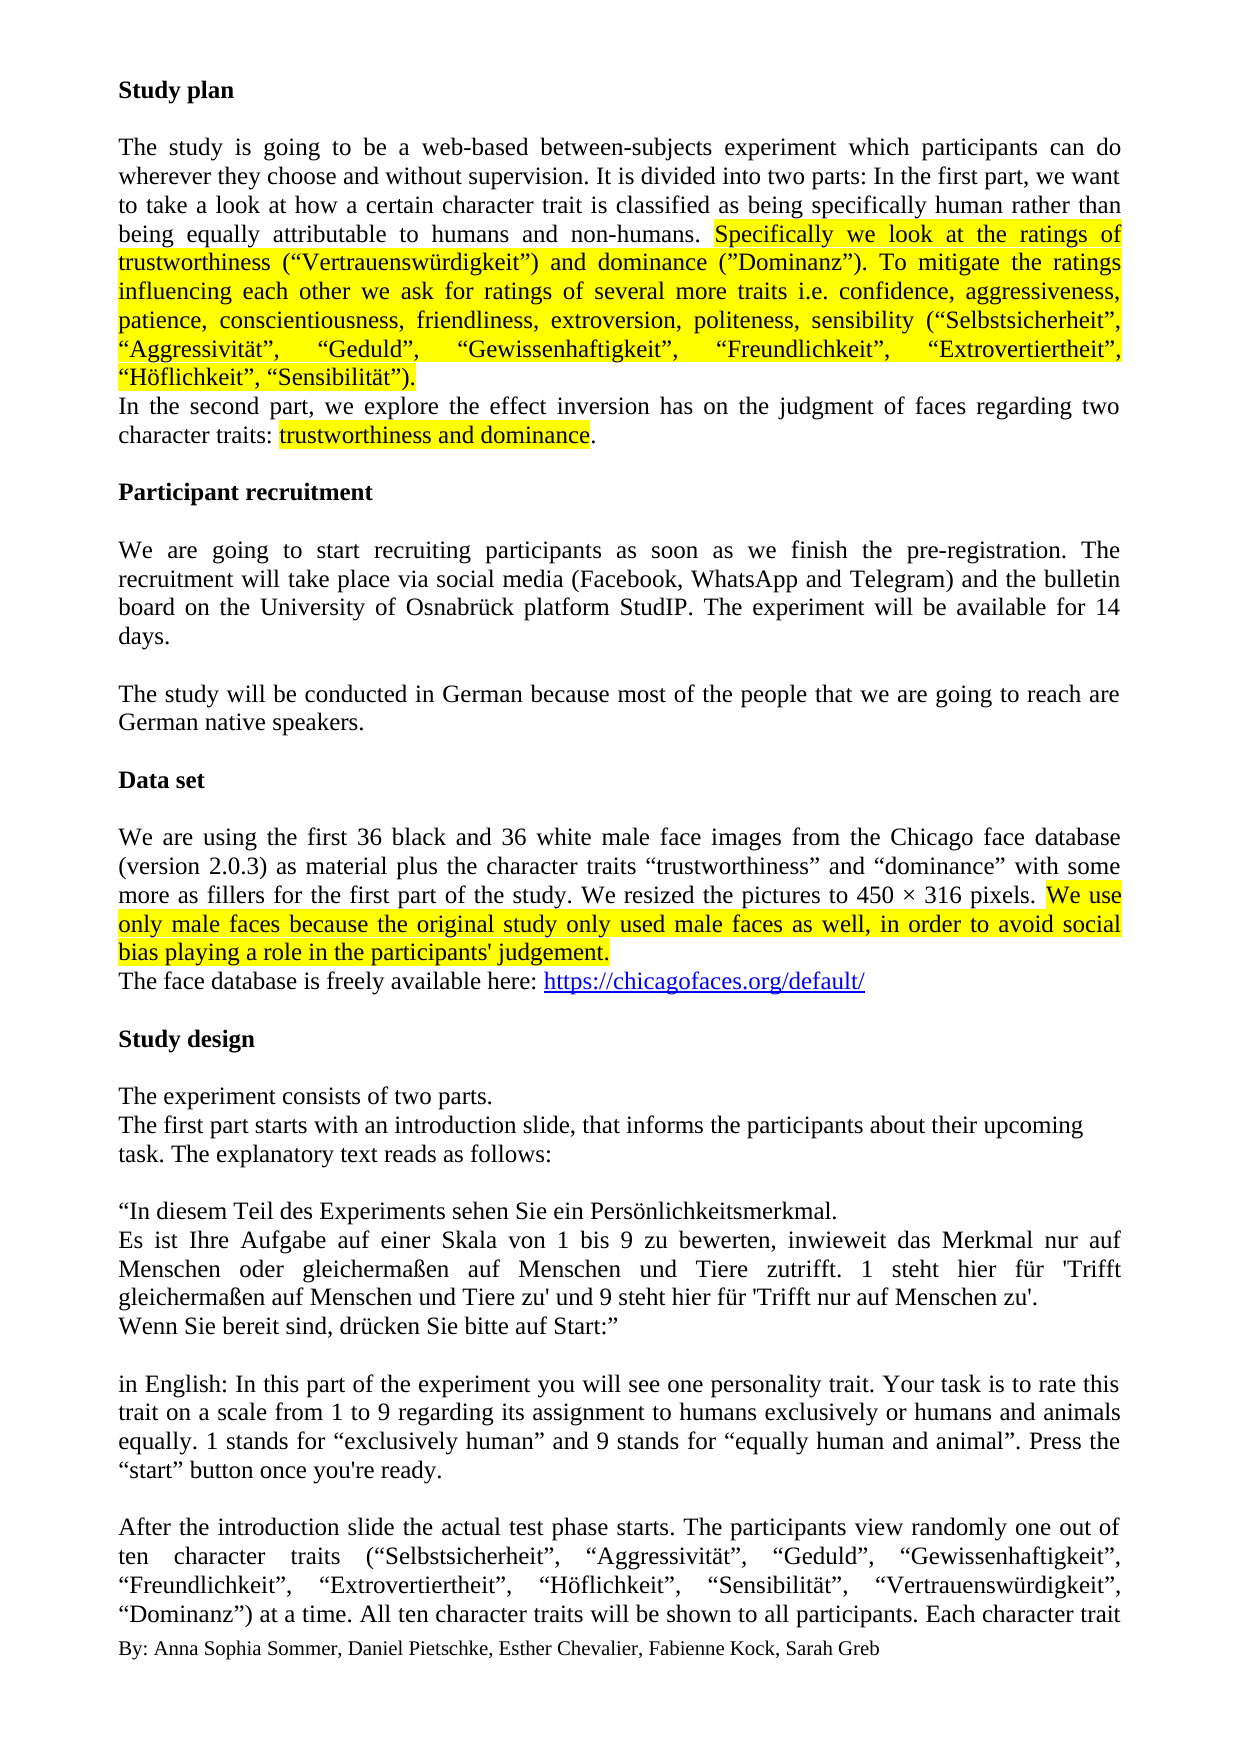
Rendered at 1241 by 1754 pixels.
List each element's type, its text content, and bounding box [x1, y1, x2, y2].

text Participant recruitment [118, 477, 1122, 506]
text Es ist Ihre Aufgabe auf einer Skala von 1 bis 9 zu bewerten, inwieweit das Merkmal nur auf Menschen oder gleichermaßen auf Menschen und Tiere zutrifft. 1 steht hier für 'Trifft gleichermaßen auf Menschen und Tiere zu' und 9 steht hier für 'Trifft nur auf Menschen zu'. [118, 1225, 1122, 1311]
text Data set [118, 765, 1122, 794]
text Wenn Sie bereit sind, drücken Sie bitte auf Start:” [118, 1311, 1122, 1340]
text Study plan [118, 75, 1122, 104]
text “In diesem Teil des Experiments sehen Sie ein Persönlichkeitsmerkmal. [118, 1196, 1122, 1225]
text Study design The experiment consists of two parts. The first part starts with an introduction slide, that informs the participants about their upcoming task. The explanatory text reads as follows: [118, 1024, 1122, 1167]
text in English: In this part of the experiment you will see one personality trait. Your task is to rate this trait on a scale from 1 to 9 regarding its assignment to humans exclusively or humans and animals equally. 1 stands for “exclusively human” and 9 stands for “equally human and animal”. Press the “start” button once you're ready. [118, 1369, 1122, 1484]
text The study will be conducted in German because most of the people that we are going to reach are German native speakers. [118, 679, 1122, 736]
text We are going to start recruiting participants as soon as we finish the pre-registration. The recruitment will take place via social media (Facebook, WhatsApp and Telegram) and the bulletin board on the University of Osnabrück platform StudIP. The experiment will be available for 14 days. [118, 535, 1122, 650]
text The face database is freely available here: https://chicagofaces.org/default/ [118, 966, 1122, 995]
text The study is going to be a web-based between-subjects experiment which participants can do wherever they choose and without supervision. It is divided into two parts: In the first part, we want to take a look at how a certain character trait is classified as being specifically human rather than being equally attributable to humans and non-humans. Specifically we look at the ratings of trustworthiness (“Vertrauenswürdigkeit”) and dominance (”Dominanz”). To mitigate the ratings influencing each other we ask for ratings of several more traits i.e. confidence, aggressiveness, patience, conscientiousness, friendliness, extroversion, politeness, sensibility (“Selbstsicherheit”, “Aggressivität”, “Geduld”, “Gewissenhaftigkeit”, “Freundlichkeit”, “Extrovertiertheit”, “Höflichkeit”, “Sensibilität”). [118, 132, 1122, 391]
text We are using the first 36 black and 36 white male face images from the Chicago face database (version 2.0.3) as material plus the character traits “trustworthiness” and “dominance” with some more as fillers for the first part of the study. We resized the pictures to 450 × 316 pixels. We use only male faces because the original study only used male faces as well, in order to avoid social bias playing a role in the participants' judgement. [118, 822, 1122, 966]
text After the introduction slide the actual test phase starts. The participants view randomly one out of ten character traits (“Selbstsicherheit”, “Aggressivität”, “Geduld”, “Gewissenhaftigkeit”, “Freundlichkeit”, “Extrovertiertheit”, “Höflichkeit”, “Sensibilität”, “Vertrauenswürdigkeit”, “Dominanz”) at a time. All ten character traits will be shown to all participants. Each character trait [118, 1484, 1122, 1627]
text In the second part, we explore the effect inversion has on the judgment of faces regarding two character traits: trustworthiness and dominance. [118, 391, 1122, 449]
